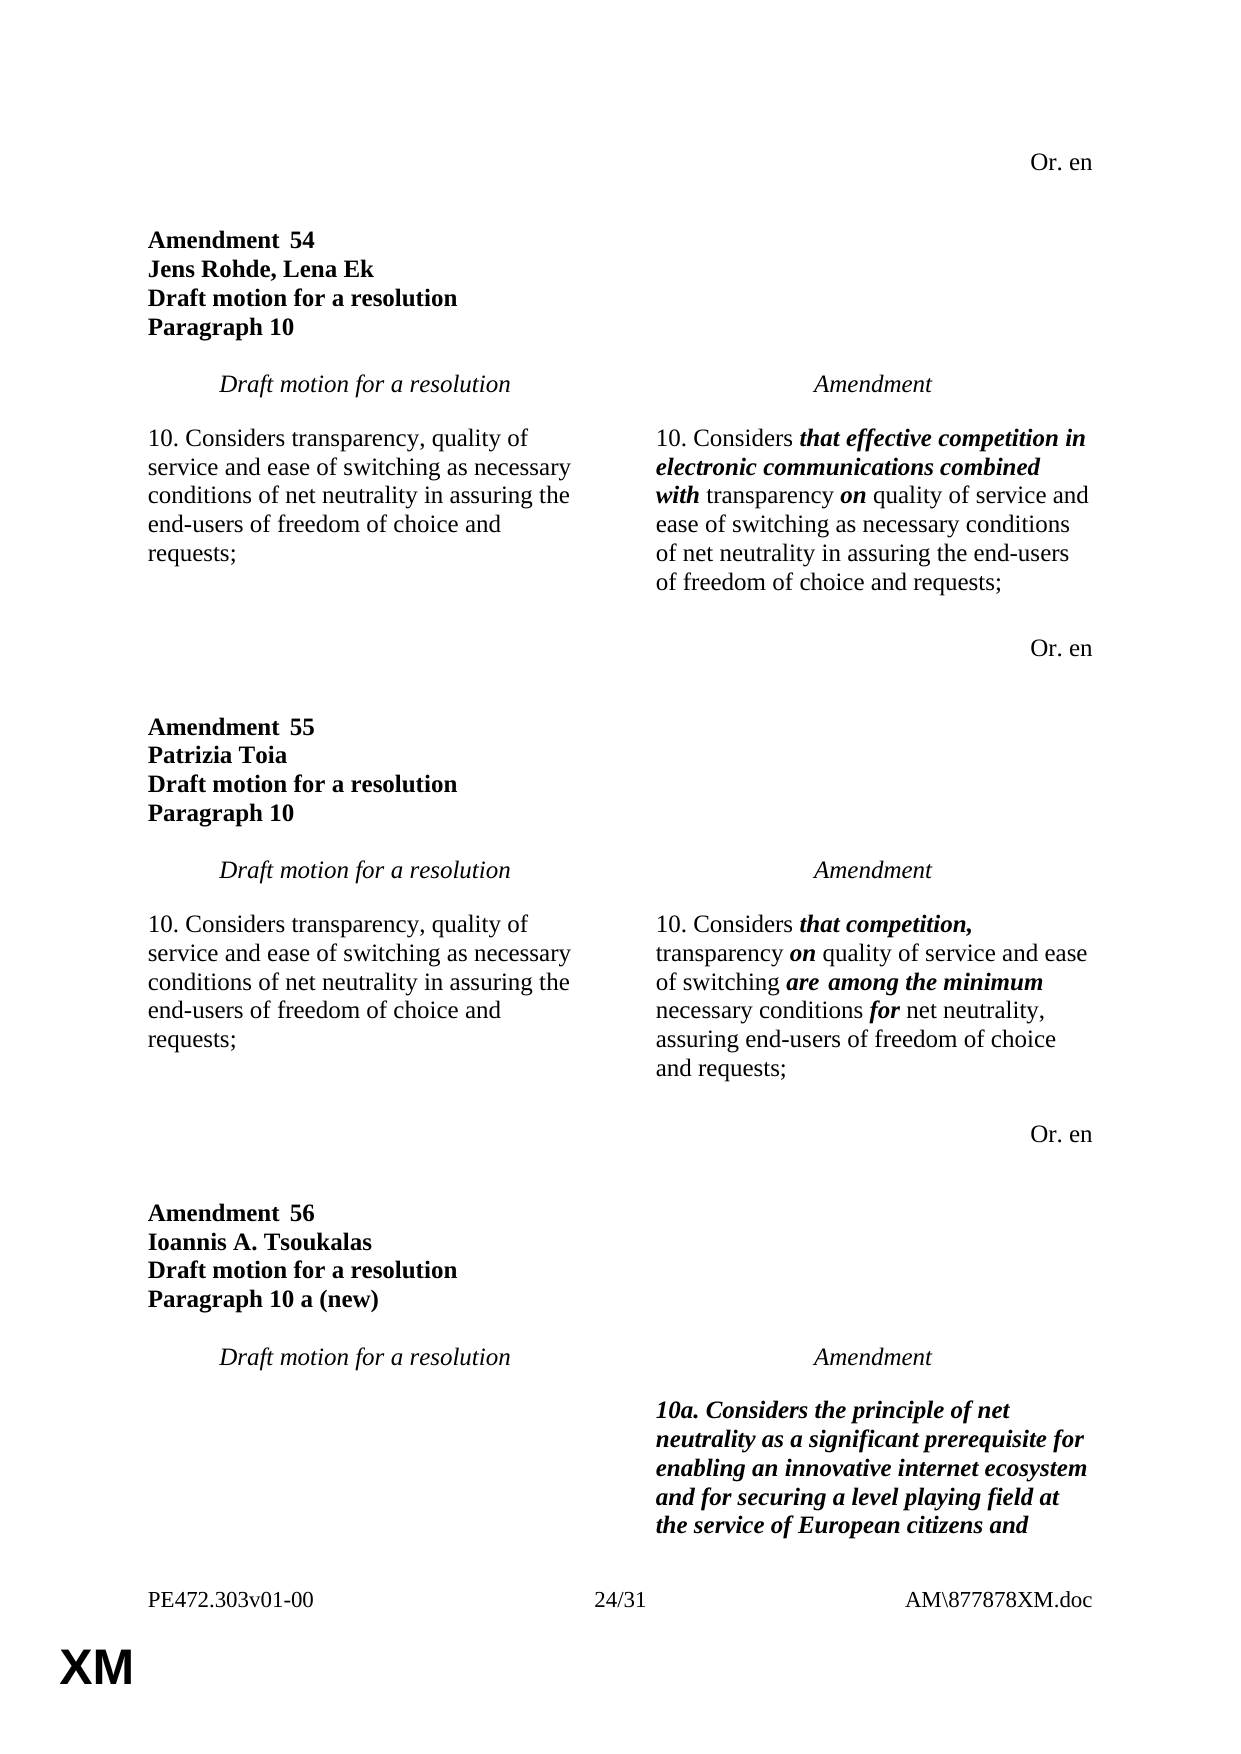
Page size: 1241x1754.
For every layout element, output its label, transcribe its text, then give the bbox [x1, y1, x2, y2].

text <Article>Paragraph 10</Article> [148, 798, 1092, 827]
text <Amend>Amendment <NumAm>55</NumAm> [148, 712, 1092, 741]
text <RepeatBlock-By><Members>Ioannis A. Tsoukalas</Members> [148, 1227, 1092, 1256]
table_cell Draft motion for a resolution [112, 856, 620, 909]
table_cell Amendment [620, 369, 1128, 423]
table_cell Amendment [620, 1342, 1128, 1396]
table_header [112, 341, 1128, 369]
table_cell 10. Considers that competition, transparency on quality of service and ease of switching are among the minimum necessary conditions for net neutrality, assuring end-users of freedom of choice and requests; [620, 909, 1128, 1094]
table_cell 10. Considers that effective competition in electronic communications combined with transparency on quality of service and ease of switching as necessary conditions of net neutrality in assuring the end-users of freedom of choice and requests; [620, 423, 1128, 608]
table_cell Draft motion for a resolution [112, 369, 620, 423]
table_header [112, 1313, 1128, 1342]
table_header [112, 827, 1128, 856]
text <Article>Paragraph 10 a (new)</Article> [148, 1284, 1092, 1313]
text Or. <Original>{EN}en</Original> [148, 633, 1092, 662]
text Or. <Original>{EN}en</Original> [148, 1119, 1092, 1148]
text <Amend>Amendment <NumAm>54</NumAm> [148, 226, 1092, 254]
table_cell 10. Considers transparency, quality of service and ease of switching as necessary conditions of net neutrality in assuring the end-users of freedom of choice and requests; [112, 909, 620, 1094]
text <Article>Paragraph 10</Article> [148, 312, 1092, 341]
text <RepeatBlock-By><Members>Jens Rohde, Lena Ek</Members> [148, 254, 1092, 283]
text <DocAmend>Draft motion for a resolution</DocAmend> [148, 769, 1092, 798]
text <Amend>Amendment <NumAm>56</NumAm> [148, 1198, 1092, 1227]
text Or. <Original>{EN}en</Original> [148, 147, 1092, 176]
text <RepeatBlock-By><Members>Patrizia Toia</Members> [148, 741, 1092, 769]
text <DocAmend>Draft motion for a resolution</DocAmend> [148, 1256, 1092, 1284]
table_cell 10a. Considers the principle of net neutrality as a significant prerequisite for enabling an innovative internet ecosystem and for securing a level playing field at the service of European citizens and [620, 1396, 1128, 1539]
text <DocAmend>Draft motion for a resolution</DocAmend> [148, 283, 1092, 312]
table_cell 10. Considers transparency, quality of service and ease of switching as necessary conditions of net neutrality in assuring the end-users of freedom of choice and requests; [112, 423, 620, 608]
table_cell Draft motion for a resolution [112, 1342, 620, 1396]
table_cell [112, 1396, 620, 1539]
table_cell Amendment [620, 856, 1128, 909]
